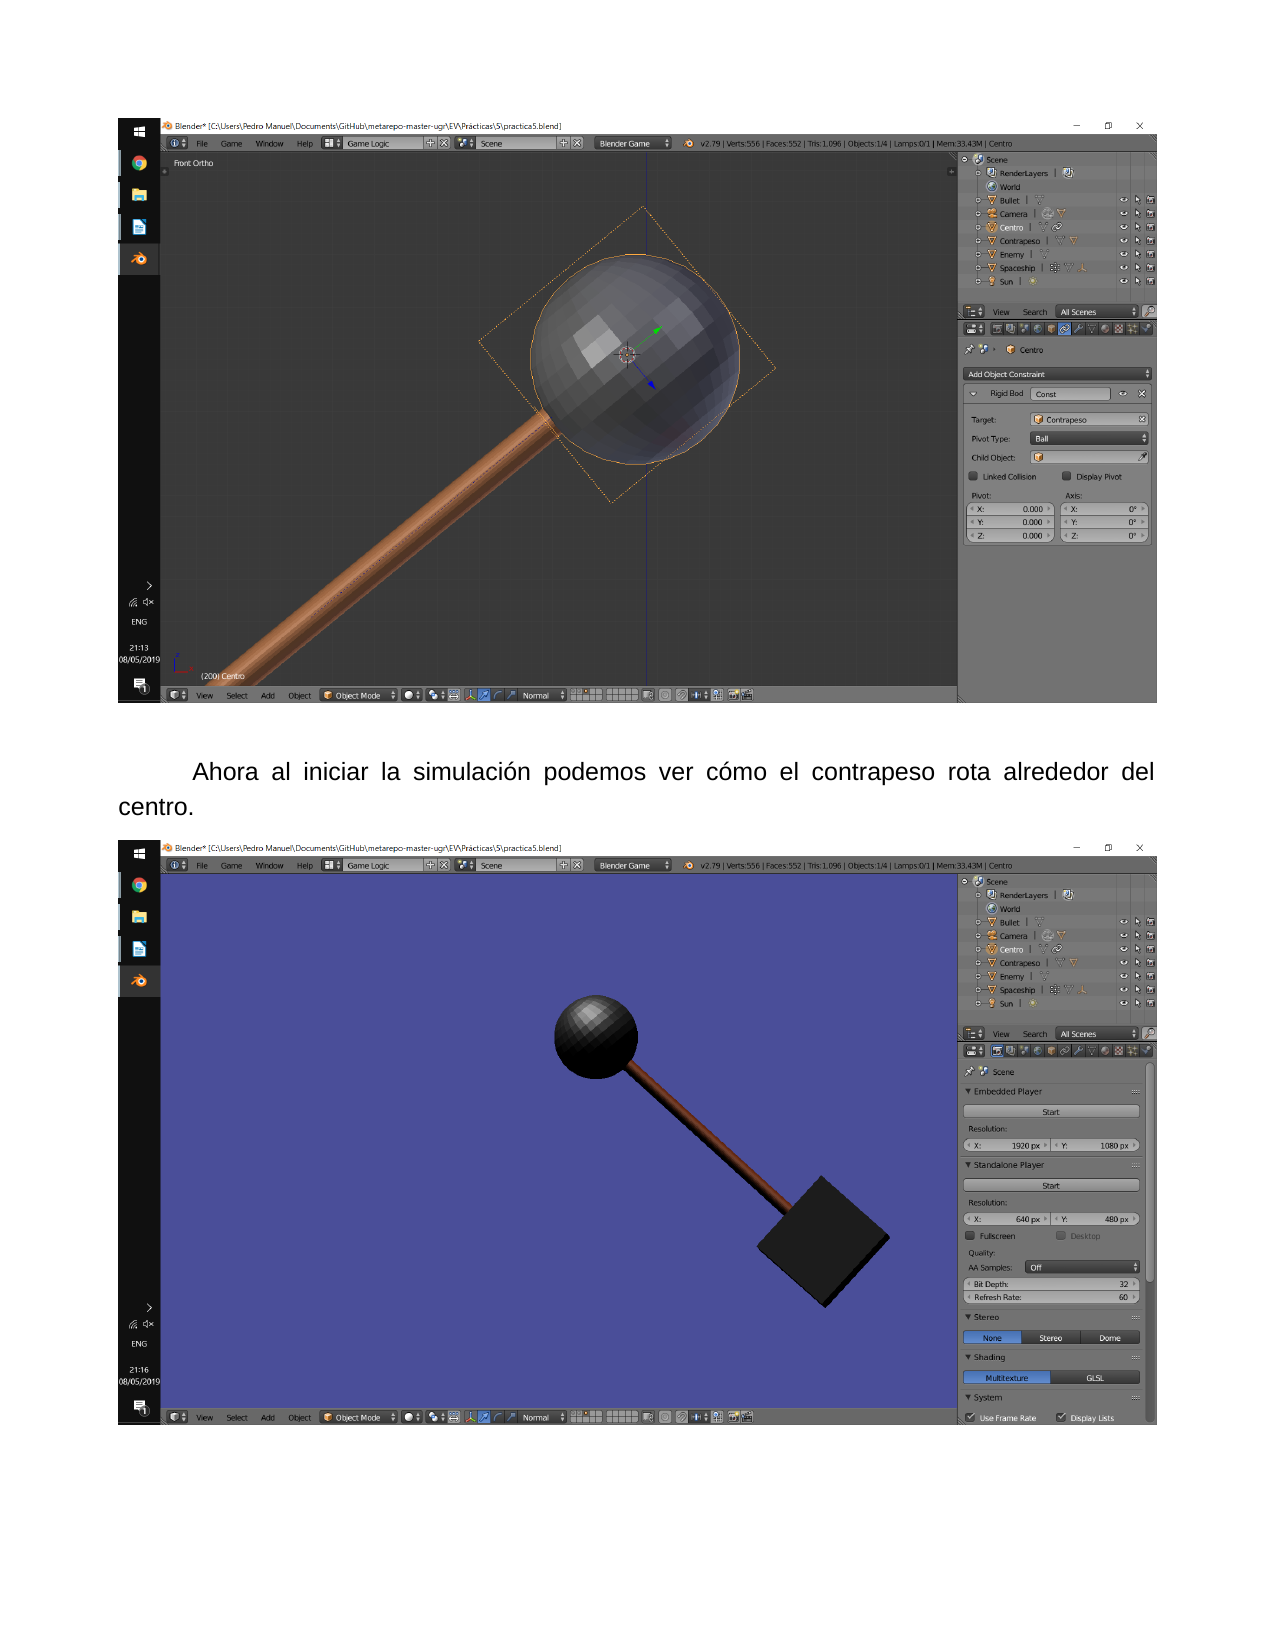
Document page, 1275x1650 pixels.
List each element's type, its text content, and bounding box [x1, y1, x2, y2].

picture [118, 840, 1157, 1425]
text Ahora al iniciar la simulación podemos ver cómo el contrapeso rota alrededor del centro. [118, 757, 1157, 820]
picture [118, 118, 1157, 703]
